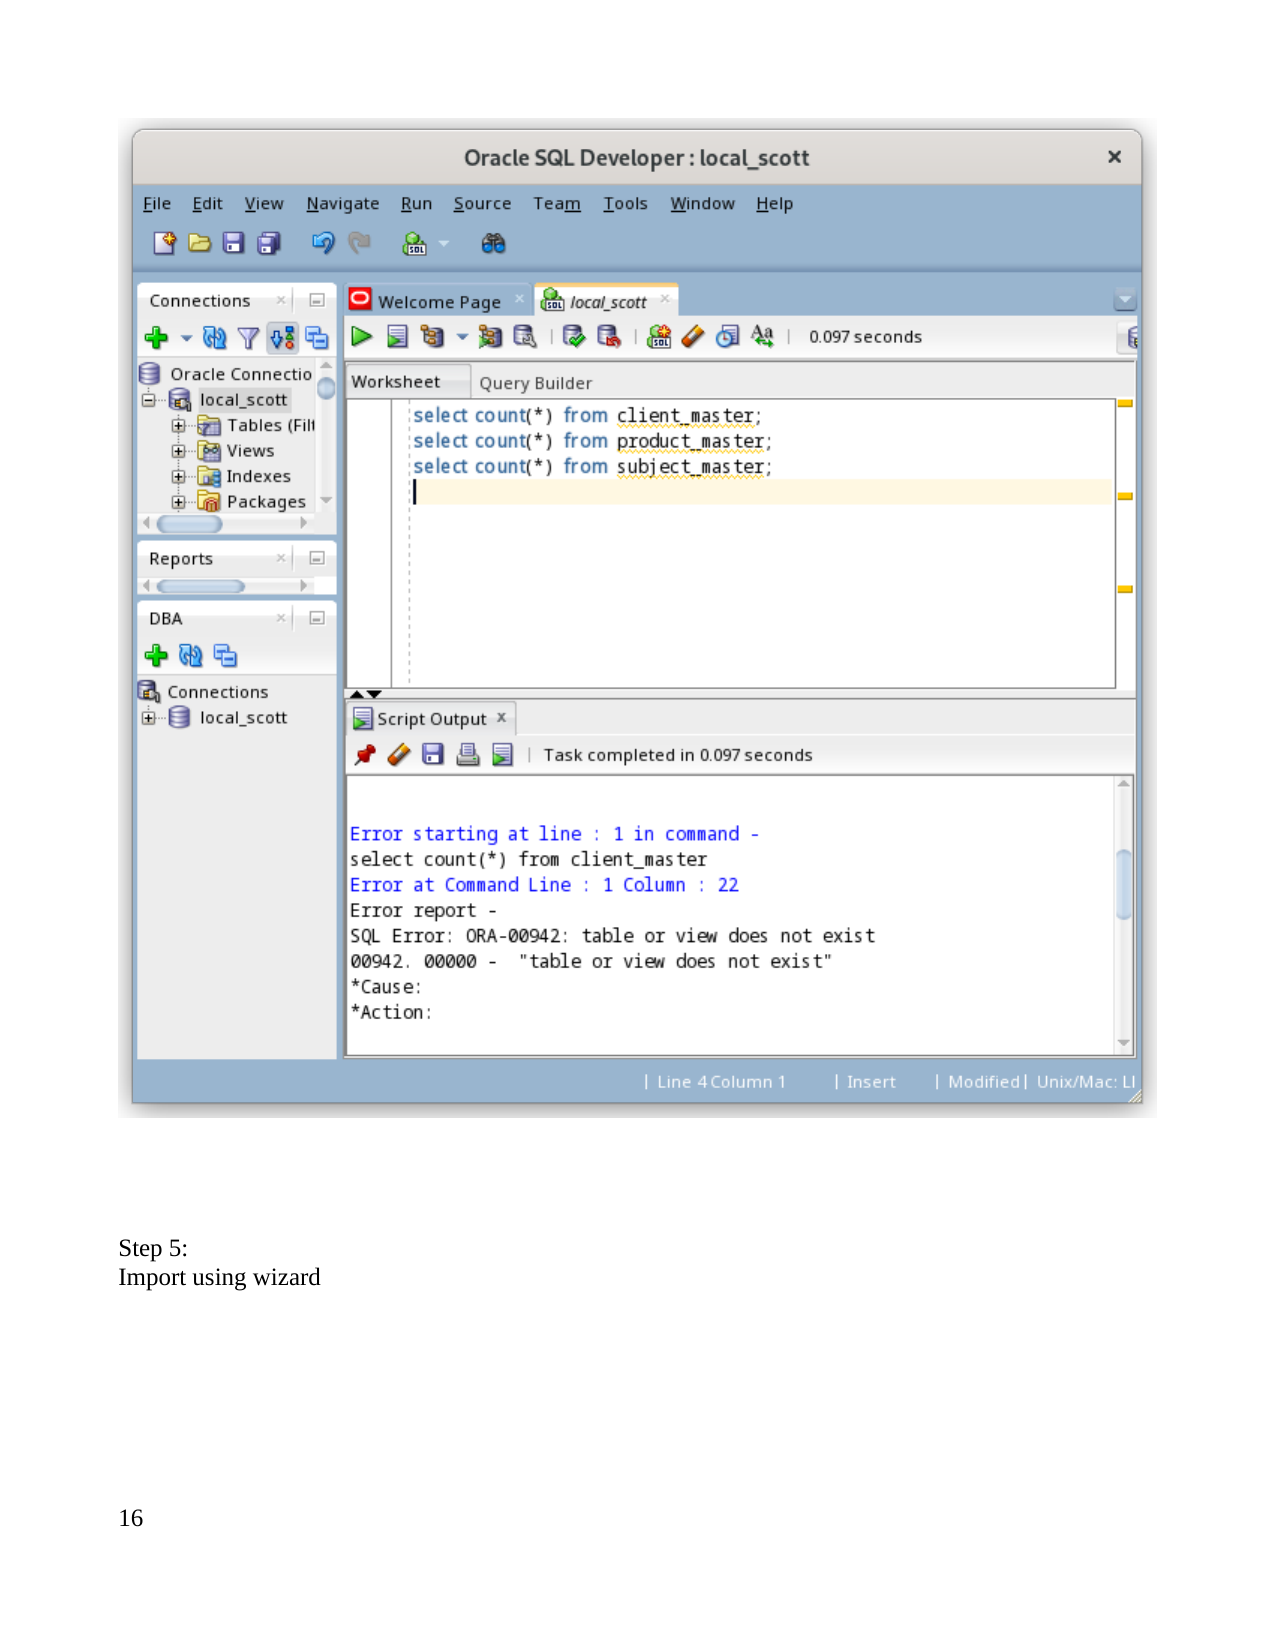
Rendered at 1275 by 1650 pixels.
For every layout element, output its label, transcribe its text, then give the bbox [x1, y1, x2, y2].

text Import using wizard [118, 1262, 1157, 1290]
picture [118, 118, 1157, 1118]
text Step 5: [118, 1233, 1157, 1262]
